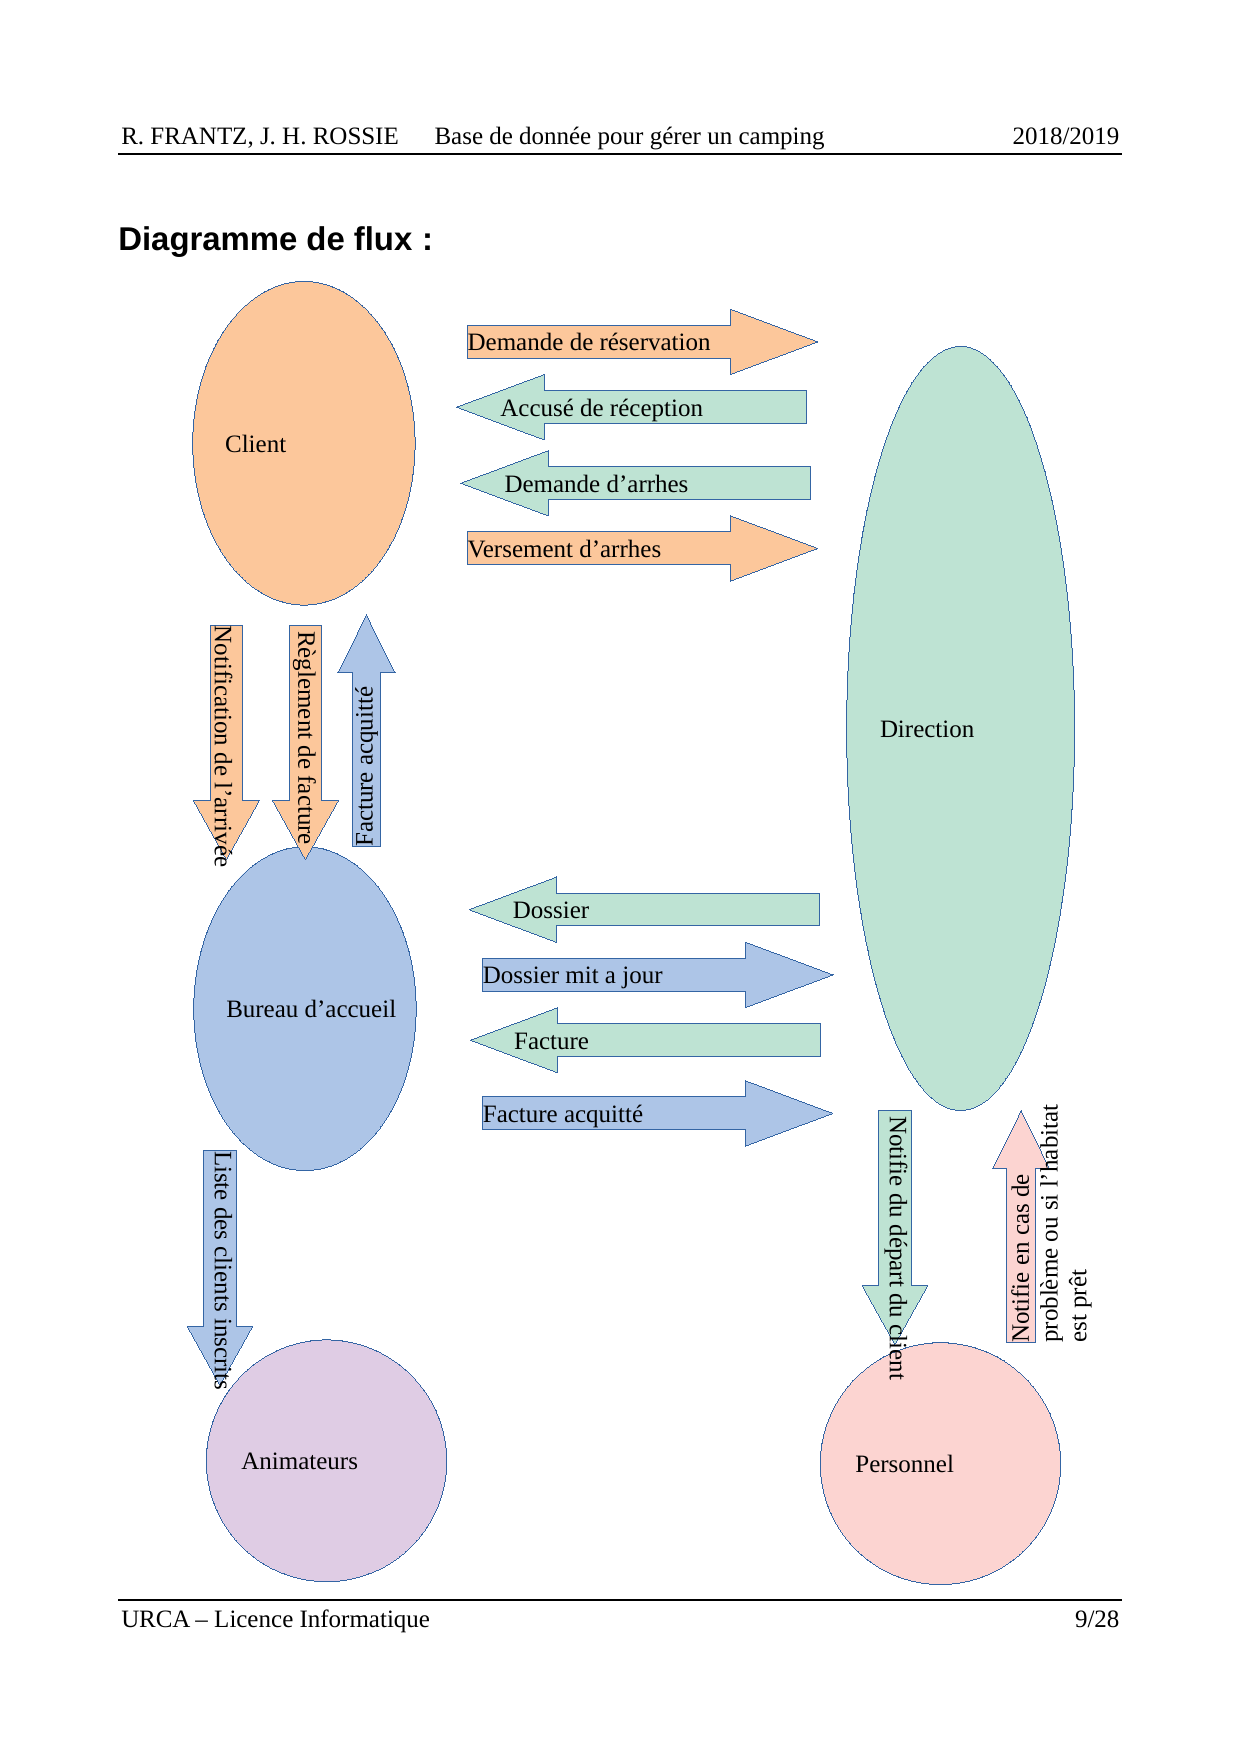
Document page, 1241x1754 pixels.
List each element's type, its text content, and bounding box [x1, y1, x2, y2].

subtitle Diagramme de flux : [118, 220, 1122, 257]
